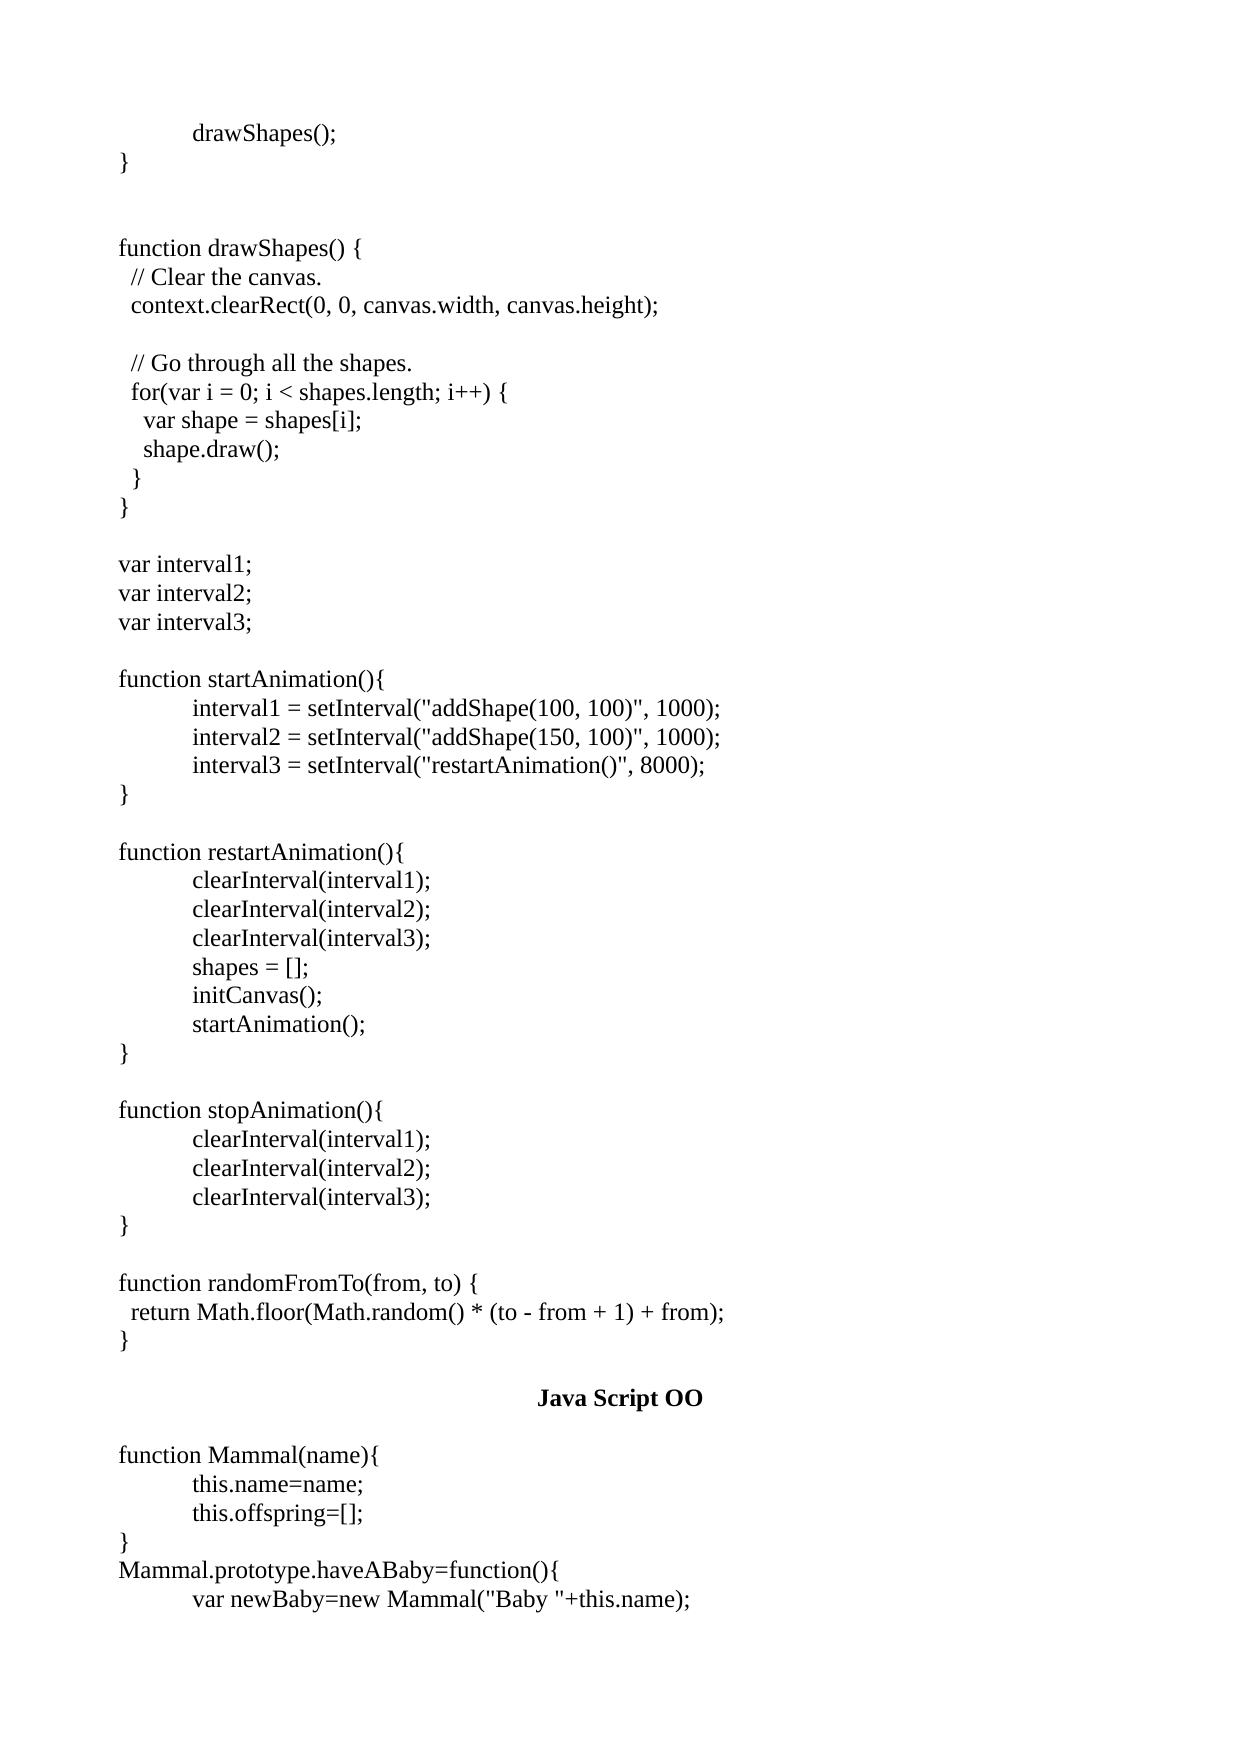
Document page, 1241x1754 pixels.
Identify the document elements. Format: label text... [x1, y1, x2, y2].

text Mammal.prototype.haveABaby=function(){ [118, 1556, 1122, 1584]
text var interval2; [118, 578, 1122, 607]
text for(var i = 0; i < shapes.length; i++) { [118, 377, 1122, 406]
text } [118, 147, 1122, 176]
text var interval1; [118, 549, 1122, 578]
text // Go through all the shapes. [118, 348, 1122, 377]
text function drawShapes() { [118, 233, 1122, 262]
text var interval3; [118, 607, 1122, 636]
text } [118, 1211, 1122, 1239]
text this.offspring=[]; [118, 1498, 1122, 1527]
text clearInterval(interval2); [118, 894, 1122, 923]
text } [118, 492, 1122, 521]
text interval3 = setInterval("restartAnimation()", 8000); [118, 751, 1122, 779]
text function stopAnimation(){ [118, 1096, 1122, 1124]
text return Math.floor(Math.random() * (to - from + 1) + from); [118, 1297, 1122, 1326]
text drawShapes(); [118, 118, 1122, 147]
text context.clearRect(0, 0, canvas.width, canvas.height); [118, 291, 1122, 319]
text // Clear the canvas. [118, 262, 1122, 291]
text function randomFromTo(from, to) { [118, 1268, 1122, 1297]
text function startAnimation(){ [118, 664, 1122, 693]
text Java Script OO [118, 1383, 1122, 1412]
text } [118, 1038, 1122, 1067]
text function Mammal(name){ [118, 1441, 1122, 1469]
text shapes = []; [118, 952, 1122, 981]
text } [118, 1527, 1122, 1556]
text interval2 = setInterval("addShape(150, 100)", 1000); [118, 722, 1122, 751]
text } [118, 1326, 1122, 1354]
text clearInterval(interval3); [118, 1182, 1122, 1211]
text clearInterval(interval2); [118, 1153, 1122, 1182]
text initCanvas(); [118, 981, 1122, 1009]
text } [118, 779, 1122, 808]
text startAnimation(); [118, 1009, 1122, 1038]
text var shape = shapes[i]; [118, 406, 1122, 434]
text } [118, 463, 1122, 492]
text function restartAnimation(){ [118, 837, 1122, 866]
text this.name=name; [118, 1469, 1122, 1498]
text clearInterval(interval1); [118, 866, 1122, 894]
text interval1 = setInterval("addShape(100, 100)", 1000); [118, 693, 1122, 722]
text var newBaby=new Mammal("Baby "+this.name); [118, 1584, 1122, 1613]
text clearInterval(interval1); [118, 1124, 1122, 1153]
text clearInterval(interval3); [118, 923, 1122, 952]
text shape.draw(); [118, 434, 1122, 463]
